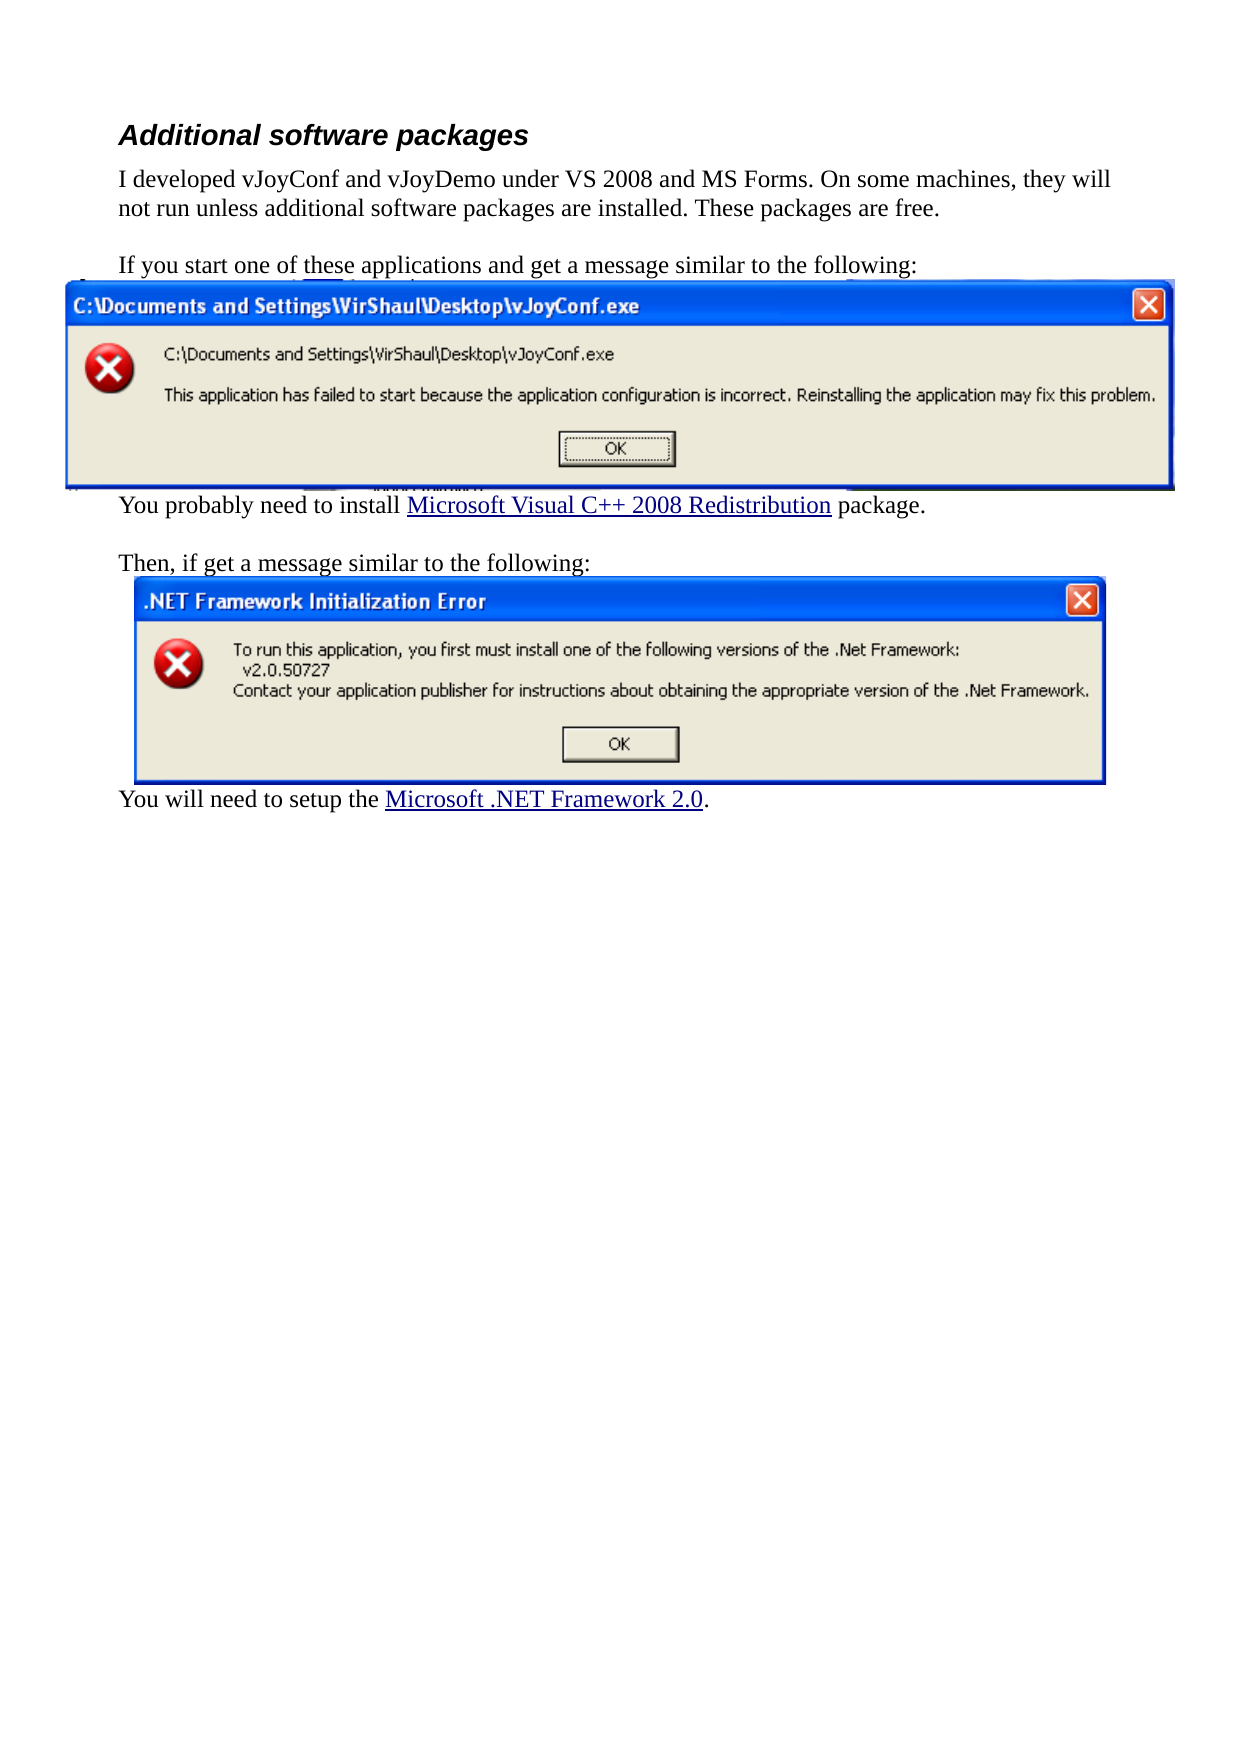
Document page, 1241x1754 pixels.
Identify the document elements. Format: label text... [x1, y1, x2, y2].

picture [134, 576, 1107, 785]
text Then, if get a message similar to the following: [118, 548, 1122, 576]
picture [65, 279, 1175, 491]
text If you start one of these applications and get a message similar to the following: [118, 250, 1122, 279]
text You probably need to install Microsoft Visual C++ 2008 Redistribution package. [118, 491, 1122, 519]
text You will need to setup the Microsoft .NET Framework 2.0. [118, 576, 1122, 813]
subtitle Additional software packages [118, 118, 1122, 152]
text I developed vJoyConf and vJoyDemo under VS 2008 and MS Forms. On some machines, they will not run unless additional software packages are installed. These packages are free. [118, 164, 1122, 222]
